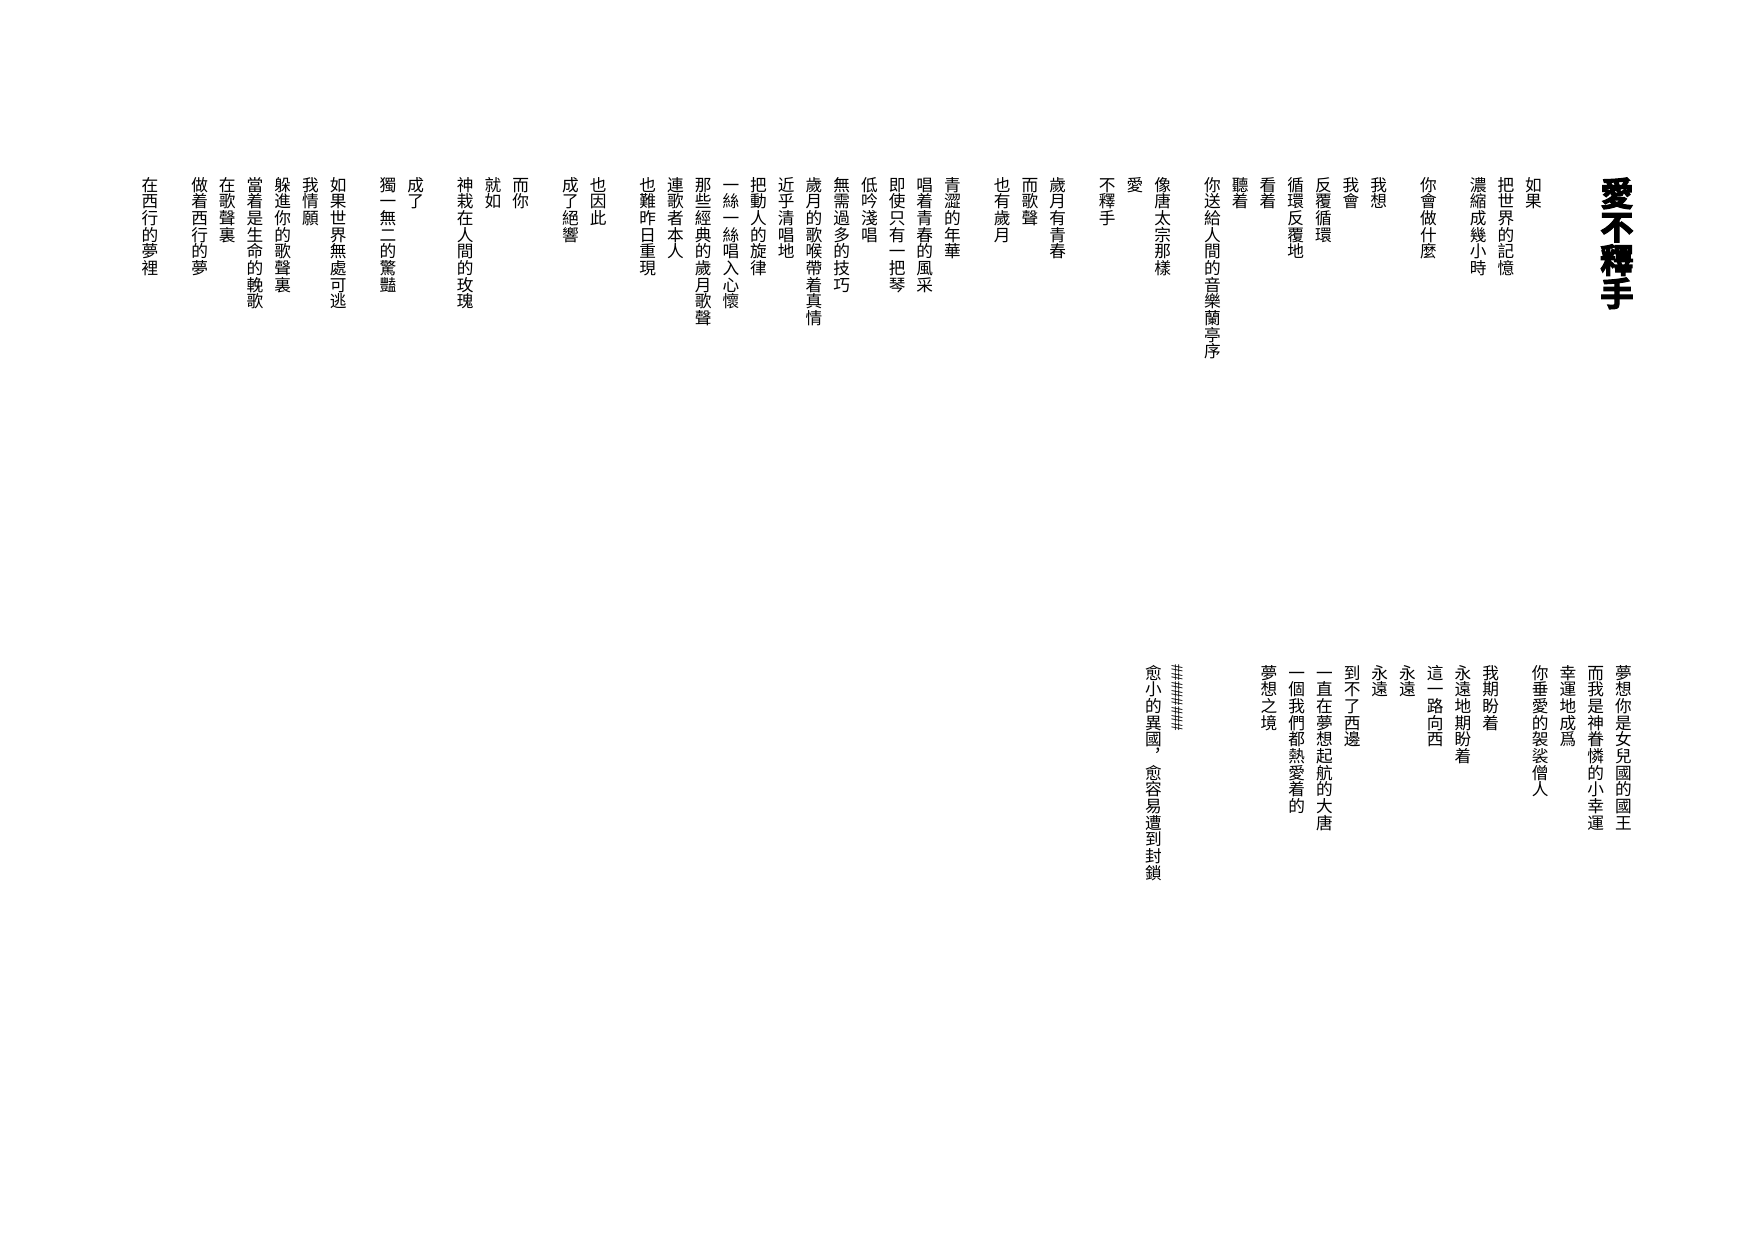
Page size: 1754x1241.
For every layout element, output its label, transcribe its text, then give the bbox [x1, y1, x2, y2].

text 做着西行的夢 [187, 176, 212, 634]
text 即使只有一把琴 [885, 176, 909, 634]
text 低吟淺唱 [857, 176, 881, 634]
text 不釋手 [1095, 176, 1119, 634]
text 青澀的年華 [940, 176, 964, 634]
text 你送給人間的音樂蘭亭序 [1200, 176, 1224, 634]
text 我期盼着 [1478, 664, 1503, 1122]
text 愈小的異國，愈容易遭到封鎖 [1141, 664, 1165, 1122]
text 唱着青春的風采 [913, 176, 937, 634]
text 一個我們都熱愛着的 [1284, 664, 1309, 1122]
text 成了 [403, 176, 428, 634]
text 永遠地期盼着 [1451, 664, 1475, 1122]
text 你垂愛的袈裟僧人 [1528, 664, 1552, 1122]
text 那些經典的歲月歌聲 [691, 176, 715, 634]
text 到不了西邊 [1340, 664, 1364, 1122]
text 也有歲月 [990, 176, 1014, 634]
text 近乎清唱地 [774, 176, 798, 634]
text 在西行的夢裡 [138, 176, 162, 634]
text 歲月有青春 [1046, 176, 1070, 634]
text 連歌者本人 [663, 176, 687, 634]
text 永遠 [1395, 664, 1419, 1122]
text 把世界的記憶 [1494, 176, 1518, 634]
text 如果 [1521, 176, 1546, 634]
text 愛 [1123, 176, 1147, 634]
text 成了絕響 [558, 176, 582, 634]
text 我情願 [298, 176, 322, 634]
text 把動人的旋律 [746, 176, 771, 634]
text 夢想你是女兒國的國王 [1611, 664, 1635, 1122]
text 聽着 [1228, 176, 1252, 634]
text 愛不釋手 [1595, 176, 1635, 634]
text 如果世界無處可逃 [326, 176, 350, 634]
text 無需過多的技巧 [829, 176, 854, 634]
text 幸運地成爲 [1556, 664, 1580, 1122]
text 而我是神眷憐的小幸運 [1583, 664, 1608, 1122]
text 我會 [1339, 176, 1363, 634]
text 而歌聲 [1018, 176, 1042, 634]
text 在歌聲裏 [215, 176, 239, 634]
text ######## [1168, 664, 1187, 1122]
text 像唐太宗那樣 [1151, 176, 1175, 634]
text 躲進你的歌聲裏 [271, 176, 295, 634]
text 我想 [1367, 176, 1391, 634]
text 這一路向西 [1423, 664, 1447, 1122]
text 也難昨日重現 [636, 176, 660, 634]
text 就如 [481, 176, 505, 634]
text 永遠 [1368, 664, 1392, 1122]
text 看着 [1256, 176, 1280, 634]
text 歲月的歌喉帶着真情 [802, 176, 826, 634]
text 濃縮成幾小時 [1466, 176, 1490, 634]
text 夢想之境 [1257, 664, 1281, 1122]
text 一直在夢想起航的大唐 [1312, 664, 1336, 1122]
text 一絲一絲唱入心懷 [719, 176, 743, 634]
text 也因此 [586, 176, 610, 634]
text 神栽在人間的玫瑰 [453, 176, 477, 634]
text 反覆循環 [1311, 176, 1335, 634]
text 你會做什麼 [1416, 176, 1440, 634]
text 循環反覆地 [1283, 176, 1308, 634]
text 獨一無二的驚豔 [376, 176, 400, 634]
text 而你 [508, 176, 533, 634]
text 當着是生命的輓歌 [243, 176, 267, 634]
